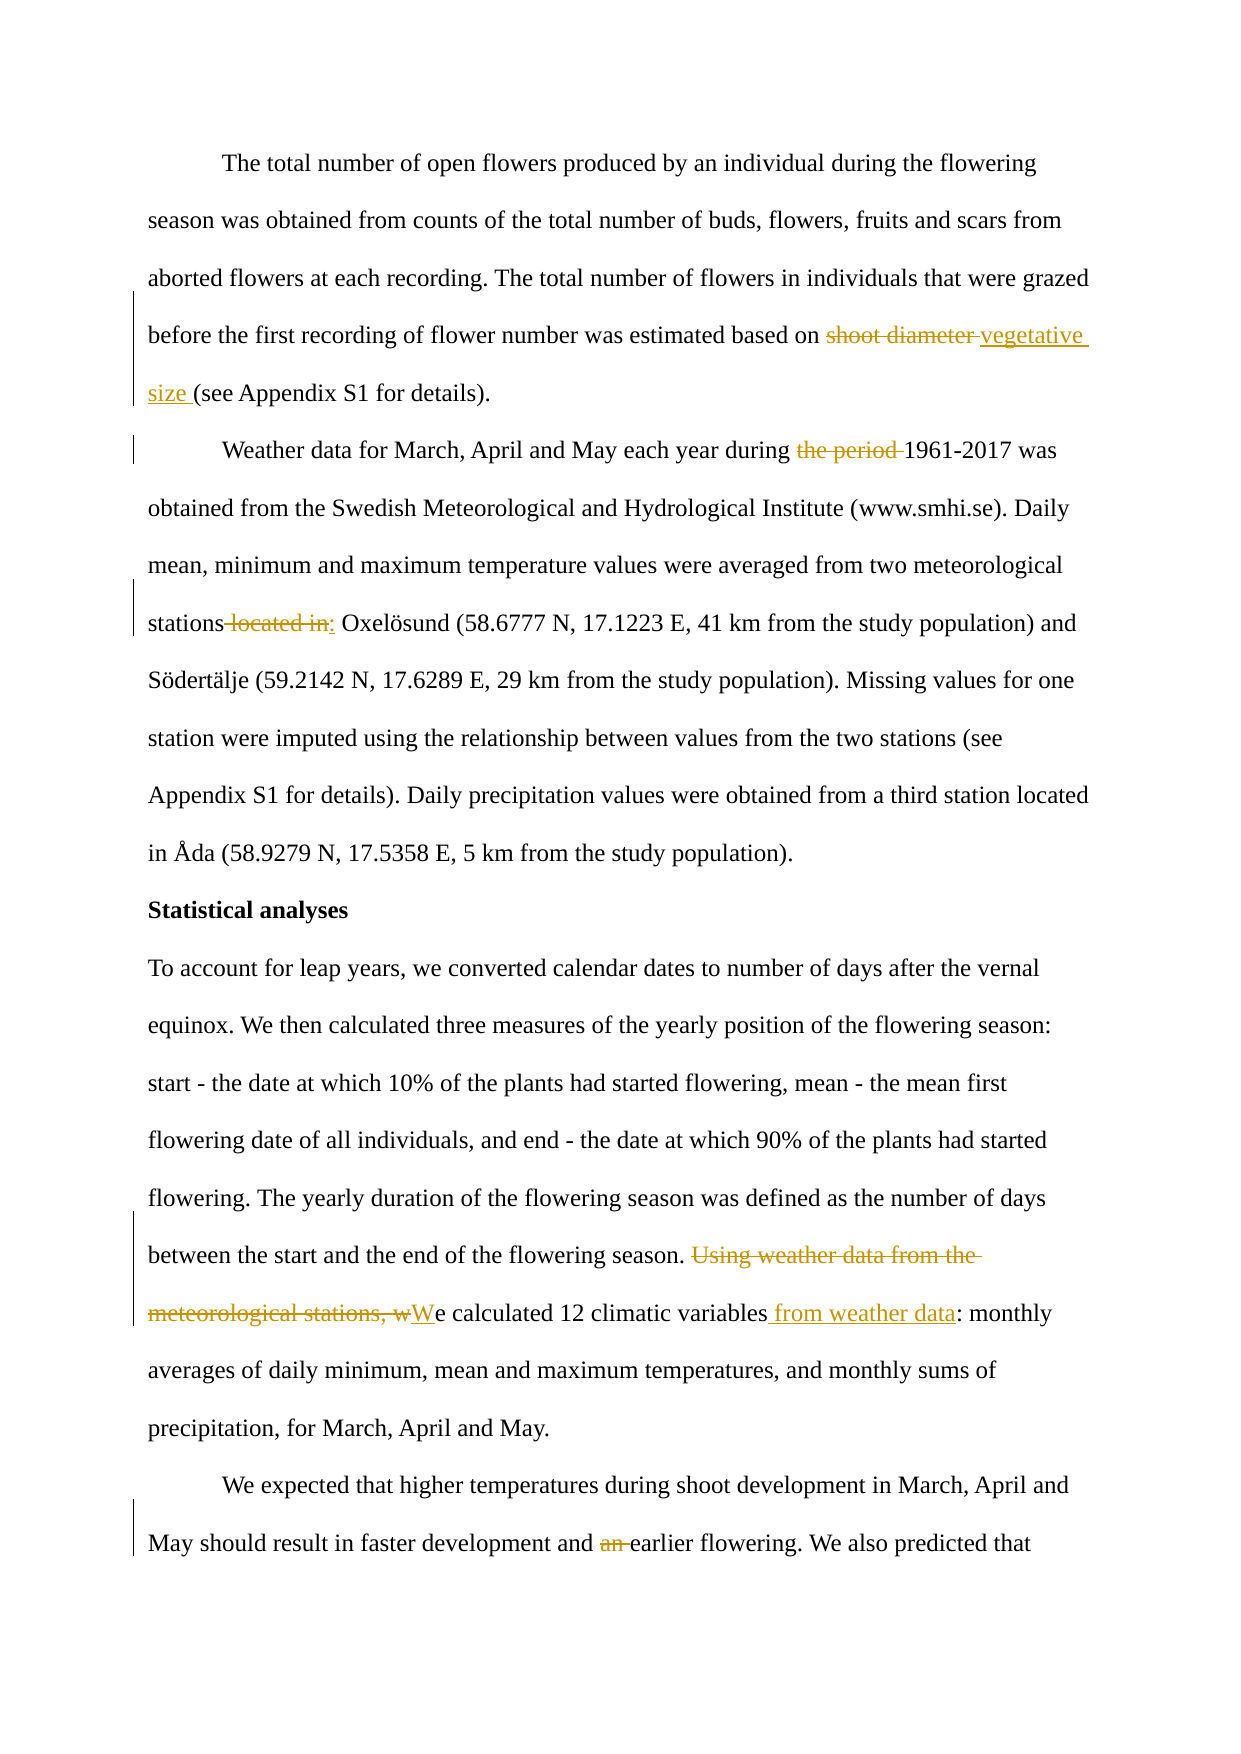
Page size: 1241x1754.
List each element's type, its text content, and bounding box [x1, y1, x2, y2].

text Statistical analyses [148, 895, 1092, 924]
text To account for leap years, we converted calendar dates to number of days after the vernal equinox. We then calculated three measures of the yearly position of the flowering season: start - the date at which 10% of the plants had started flowering, mean - the mean first flowering date of all individuals, and end - the date at which 90% of the plants had started flowering. The yearly duration of the flowering season was defined as the number of days between the start and the end of the flowering season. We calculated 12 climatic variables from weather data: monthly averages of daily minimum, mean and maximum temperatures, and monthly sums of precipitation, for March, April and May. [148, 953, 1092, 1441]
text We expected that higher temperatures during shoot development in March, April and May should result in faster development and earlier flowering. We also predicted that [148, 1470, 1092, 1556]
text Weather data for March, April and May each year during 1961-2017 was obtained from the Swedish Meteorological and Hydrological Institute (www.smhi.se). Daily mean, minimum and maximum temperature values were averaged from two meteorological stations: Oxelösund (58.6777 N, 17.1223 E, 41 km from the study population) and Södertälje (59.2142 N, 17.6289 E, 29 km from the study population). Missing values for one station were imputed using the relationship between values from the two stations (see Appendix S1 for details). Daily precipitation values were obtained from a third station located in Åda (58.9279 N, 17.5358 E, 5 km from the study population). [148, 435, 1092, 866]
text The total number of open flowers produced by an individual during the flowering season was obtained from counts of the total number of buds, flowers, fruits and scars from aborted flowers at each recording. The total number of flowers in individuals that were grazed before the first recording of flower number was estimated based on vegetative size (see Appendix S1 for details). [148, 148, 1092, 406]
